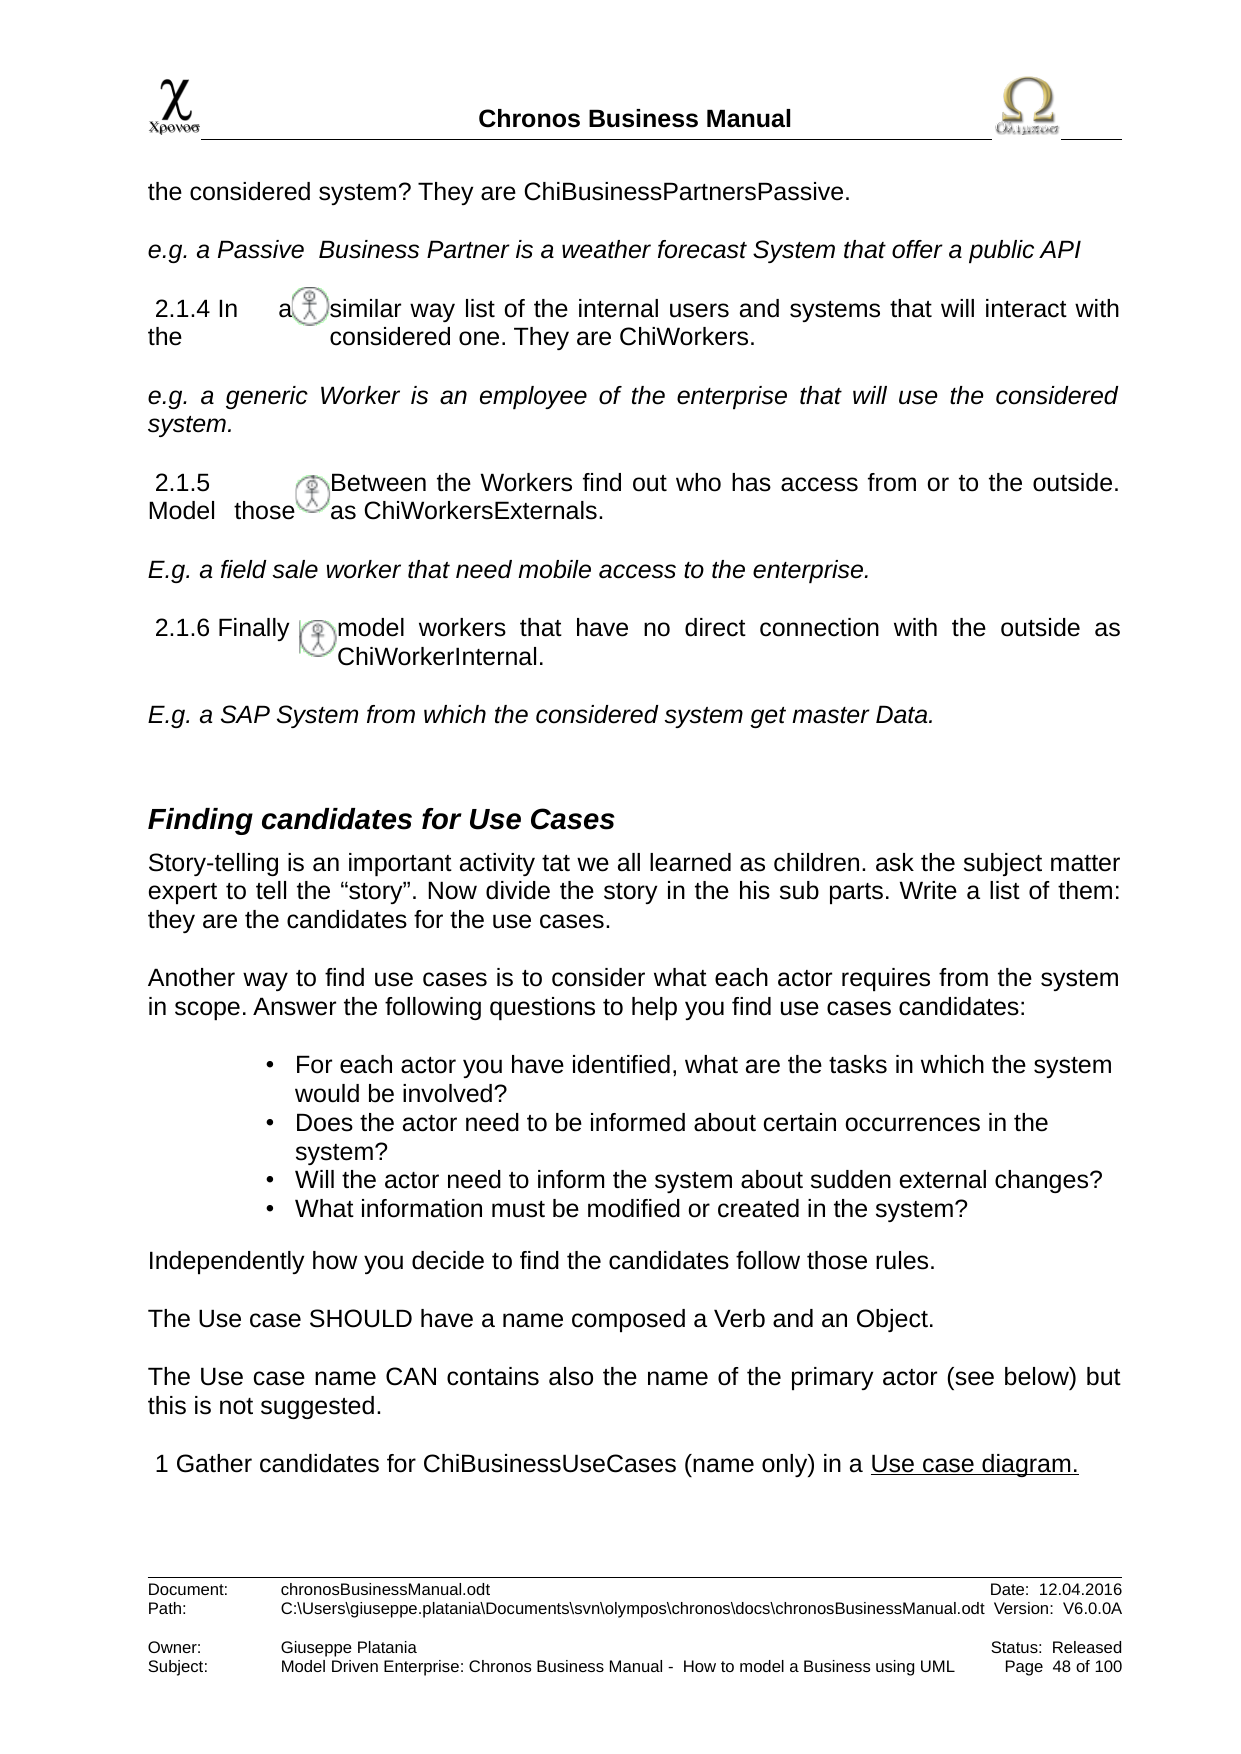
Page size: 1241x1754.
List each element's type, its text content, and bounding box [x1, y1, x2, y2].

picture [295, 475, 331, 513]
text E.g. a field sale worker that need mobile access to the enterprise. [148, 554, 1122, 583]
text Independently how you decide to find the candidates follow those rules. [148, 1246, 1122, 1274]
text Another way to find use cases is to consider what each actor requires from the system in scope. Answer the following questions to help you find use cases candidates: [148, 963, 1122, 1021]
list Finally model workers that have no direct connection with the outside as ChiWorkerInternal. [148, 613, 1122, 670]
text Story-telling is an important activity tat we all learned as children. ask the subject matter expert to tell the “story”. Now divide the story in the his sub parts. Write a list of them: they are the candidates for the use cases. [148, 848, 1122, 934]
list Does the actor need to be informed about certain occurrences in the system? [266, 1108, 1122, 1166]
picture [992, 75, 1061, 135]
list What information must be modified or created in the system? [266, 1194, 1122, 1223]
text e.g. a generic Worker is an employee of the enterprise that will use the considered system. [148, 381, 1122, 438]
list the considered system? They are ChiBusinessPartnersPassive. [148, 177, 1122, 206]
text E.g. a SAP System from which the considered system get master Data. [148, 700, 1122, 728]
subtitle Finding candidates for Use Cases [148, 802, 1122, 836]
list In a similar way list of the internal users and systems that will interact with the considered one. They are ChiWorkers. [148, 294, 1122, 351]
text The Use case SHOULD have a name composed a Verb and an Object. [148, 1304, 1122, 1333]
list For each actor you have identified, what are the tasks in which the system would be involved? [266, 1050, 1122, 1108]
list Will the actor need to inform the system about sudden external changes? [266, 1166, 1122, 1194]
text e.g. a Passive Business Partner is a weather forecast System that offer a public API [148, 235, 1122, 264]
picture [291, 287, 330, 326]
text The Use case name CAN contains also the name of the primary actor (see below) but this is not suggested. [148, 1362, 1122, 1419]
list Gather candidates for ChiBusinessUseCases (name only) in a Use case diagram. [148, 1449, 1122, 1478]
picture [299, 620, 337, 657]
list Between the Workers find out who has access from or to the outside. Model those as ChiWorkersExternals. [148, 468, 1122, 525]
picture [147, 75, 201, 135]
